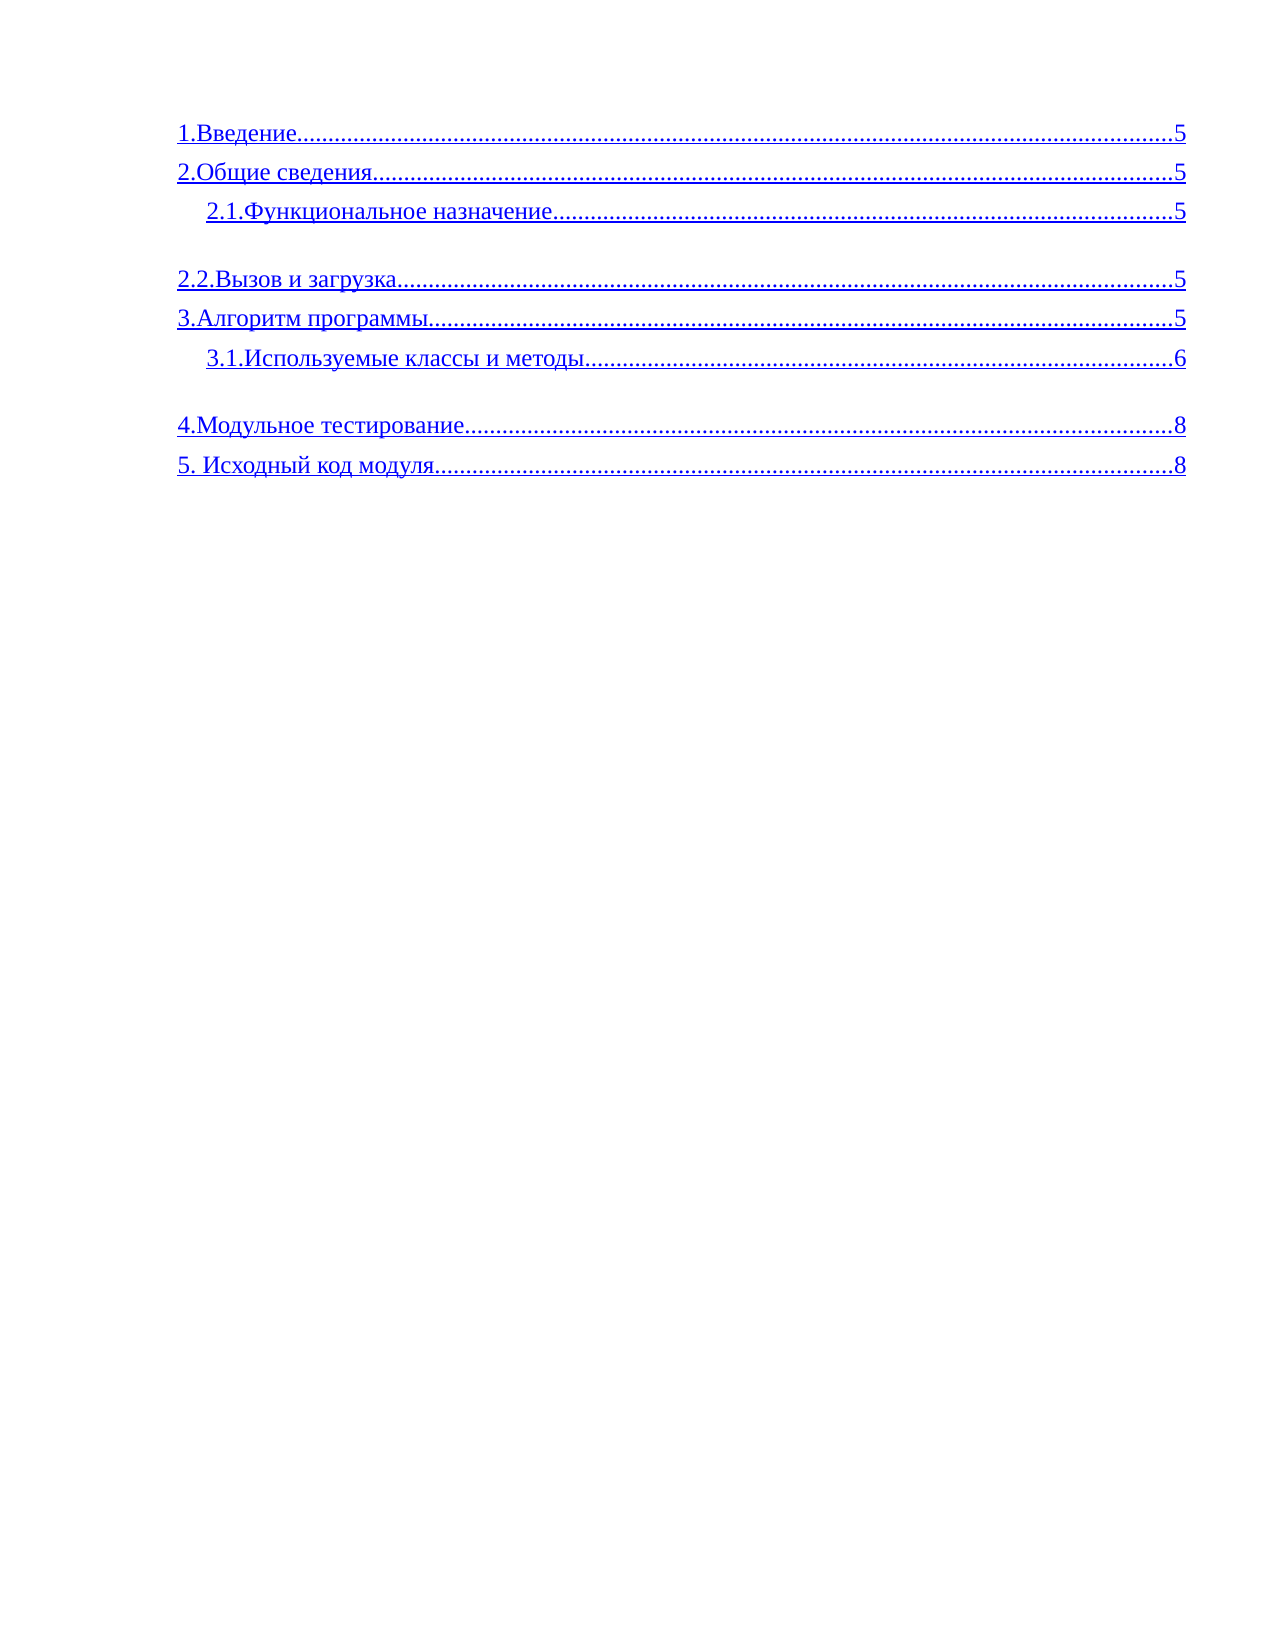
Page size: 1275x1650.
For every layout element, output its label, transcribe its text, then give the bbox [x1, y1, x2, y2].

text 2.2.Вызов и загрузка 5 [177, 264, 1186, 289]
text 3.1.Используемые классы и методы 6 [206, 343, 1186, 368]
text 4.Модульное тестирование 8 [177, 411, 1186, 436]
text 1.Введение 5 [177, 118, 1186, 143]
text 2.1.Функциональное назначение 5 [206, 196, 1186, 221]
text 3.Алгоритм программы 5 [177, 303, 1186, 328]
text 5. Исходный код модуля 8 [177, 450, 1186, 475]
text 2.Общие сведения 5 [177, 157, 1186, 182]
